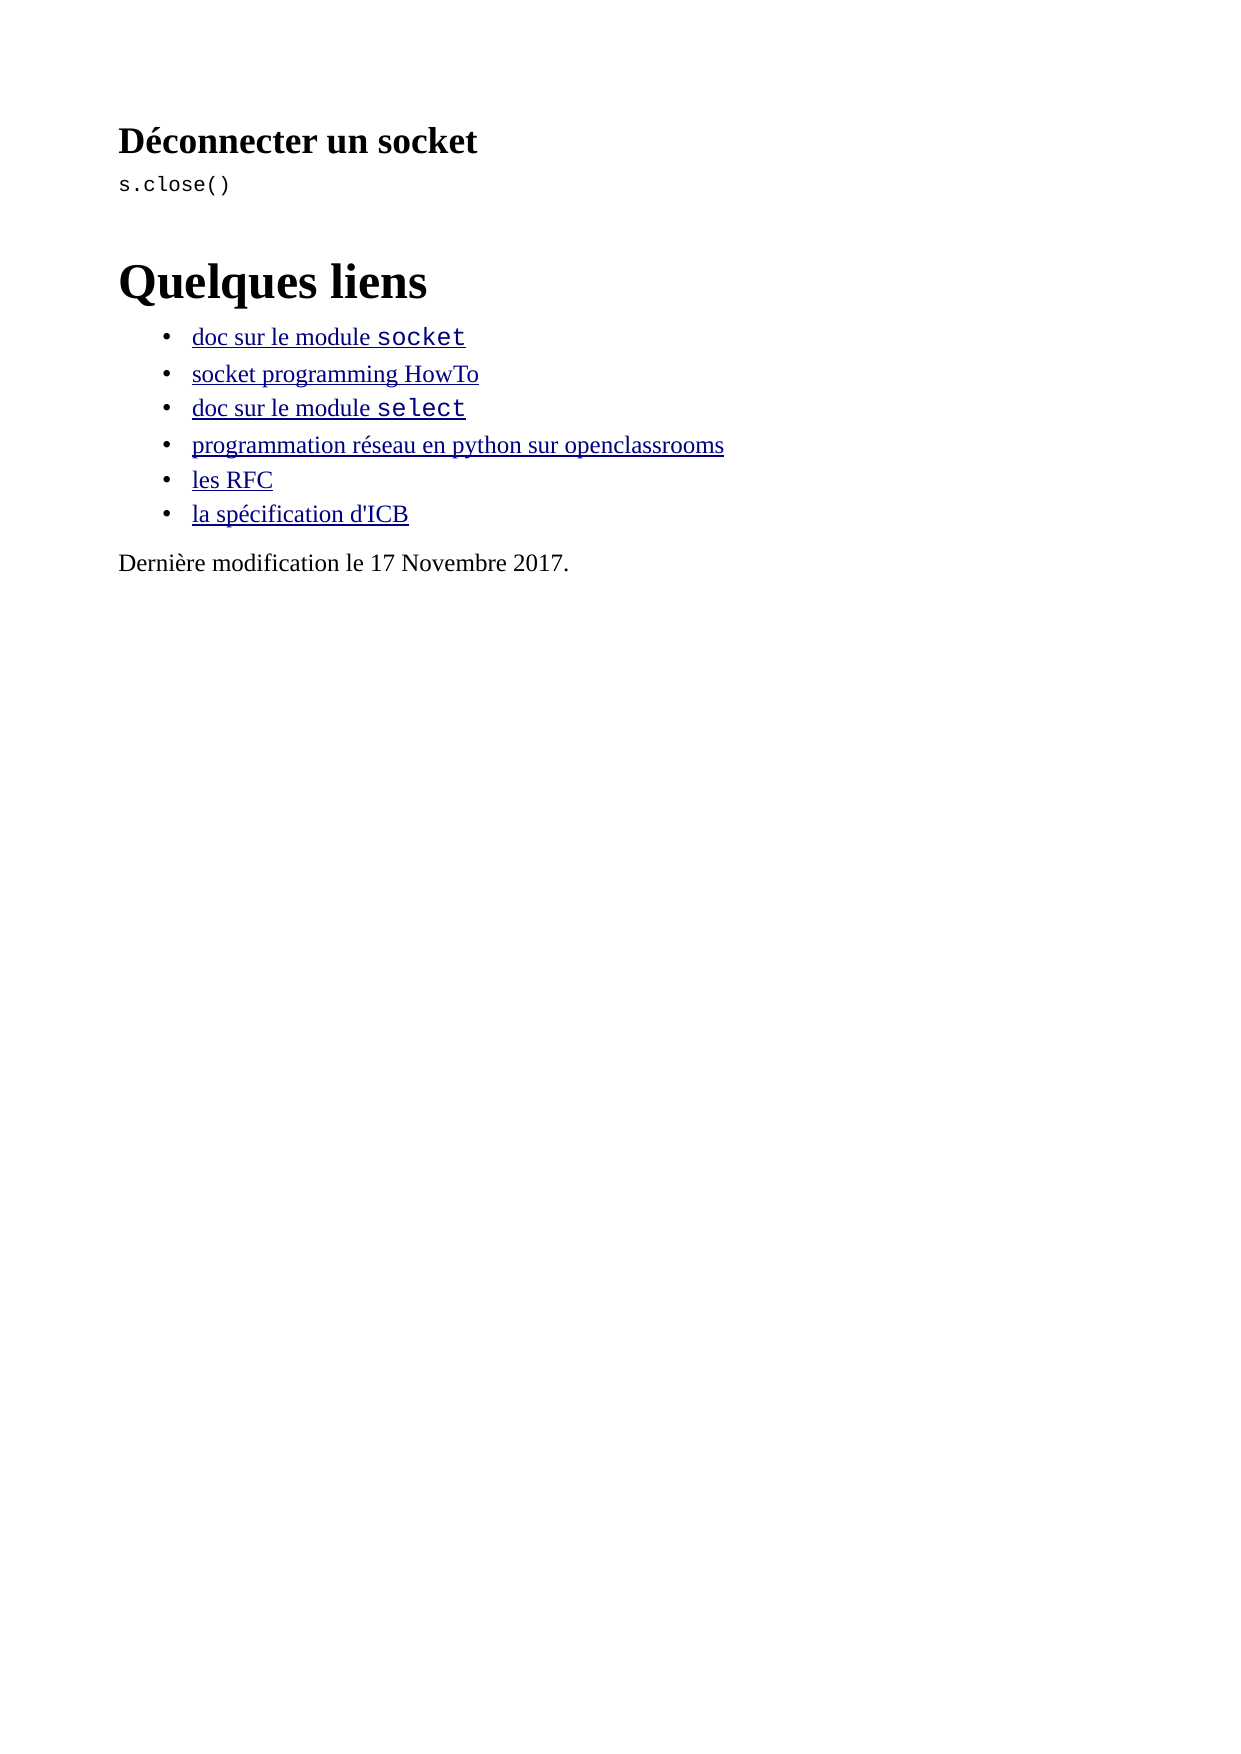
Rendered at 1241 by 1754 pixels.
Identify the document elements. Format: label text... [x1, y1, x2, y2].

text Dernière modification le 17 Novembre 2017. [118, 548, 1122, 577]
list socket programming HowTo [162, 359, 1122, 388]
list programmation réseau en python sur openclassrooms [162, 430, 1122, 459]
list doc sur le module socket [162, 322, 1122, 353]
list doc sur le module select [162, 393, 1122, 424]
subtitle Déconnecter un socket [118, 118, 1122, 161]
list la spécification d'ICB [162, 499, 1122, 528]
list les RFC [162, 465, 1122, 493]
text s.close() [118, 174, 1122, 197]
subtitle Quelques liens [118, 252, 1122, 309]
